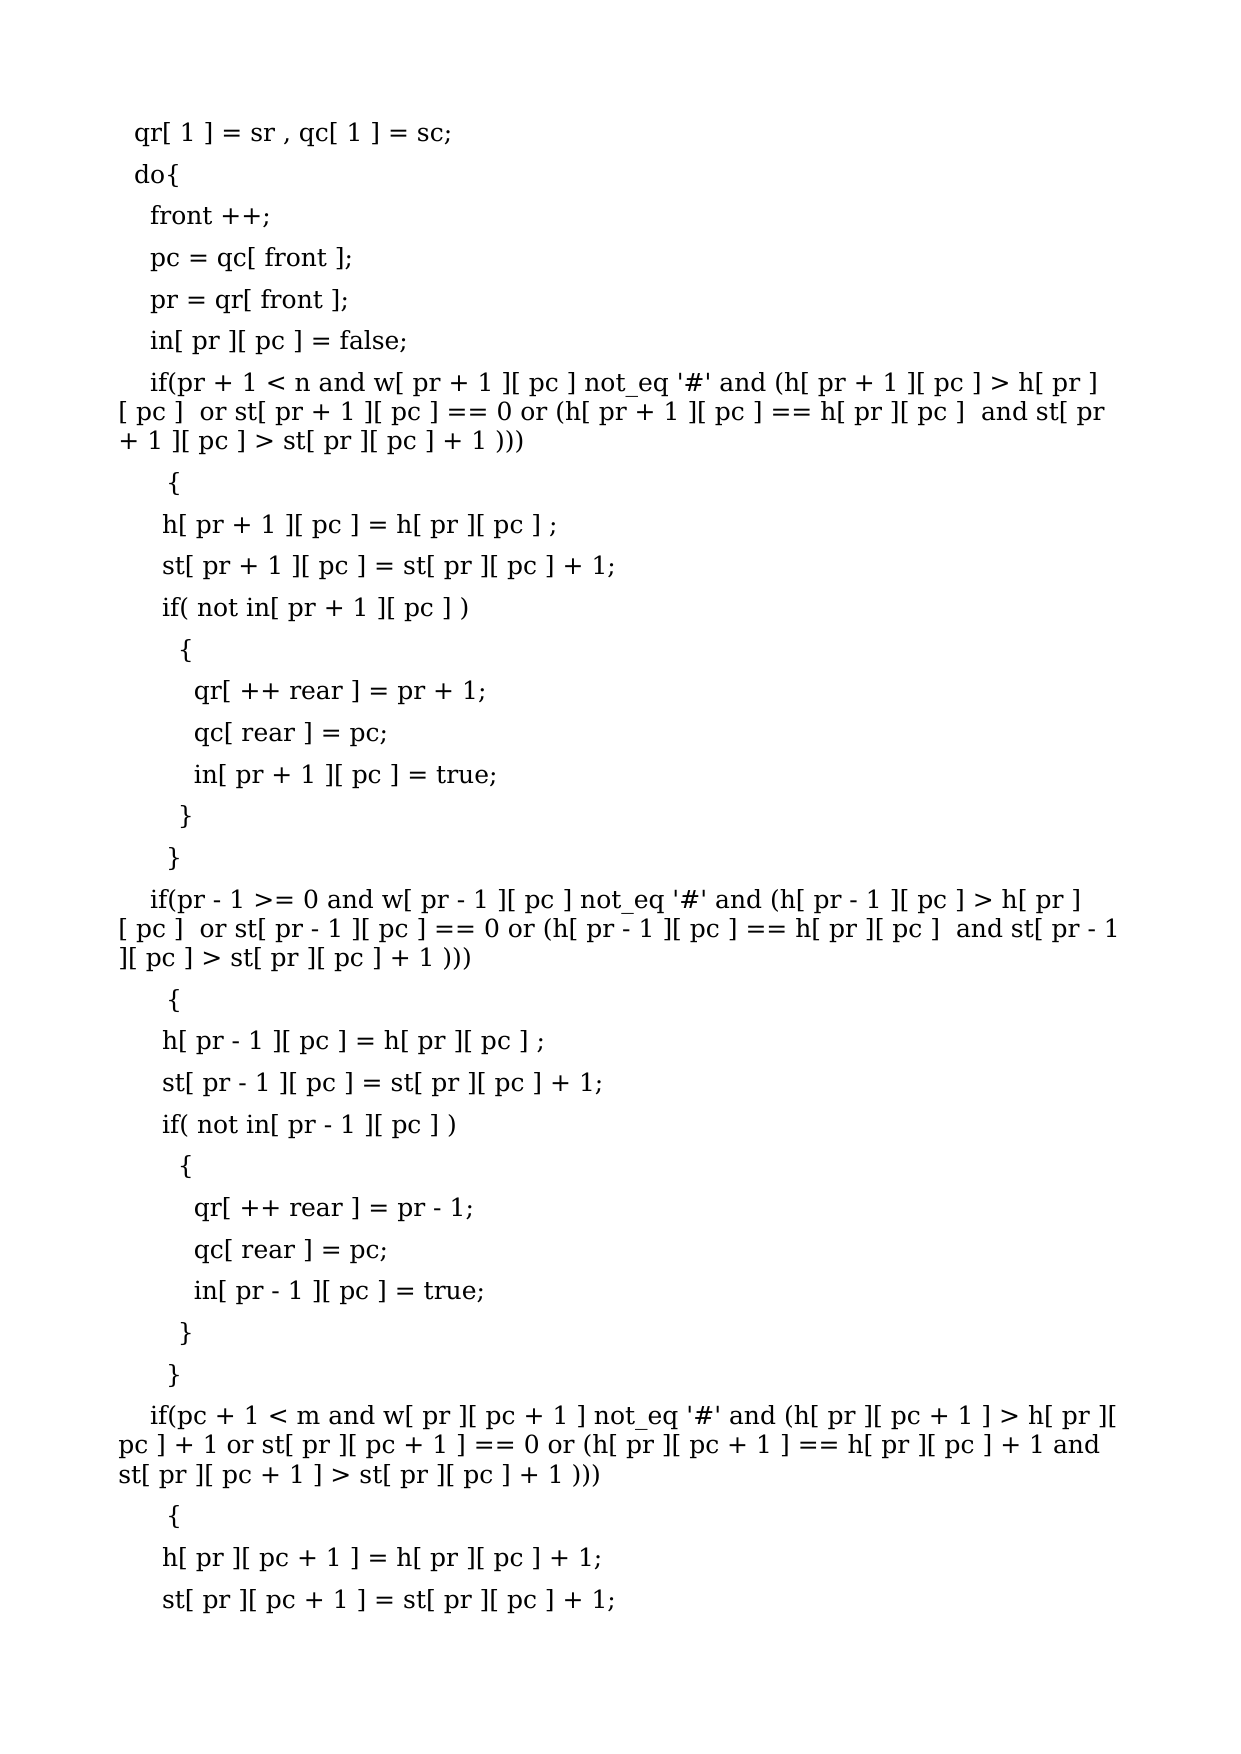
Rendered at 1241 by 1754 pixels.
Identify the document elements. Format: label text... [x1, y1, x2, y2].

text } [118, 801, 1122, 831]
text { [118, 468, 1122, 497]
text { [118, 1501, 1122, 1531]
text do{ [118, 160, 1122, 189]
text qc[ rear ] = pc; [118, 718, 1122, 747]
text qr[ ++ rear ] = pr + 1; [118, 676, 1122, 706]
text { [118, 635, 1122, 664]
text st[ pr - 1 ][ pc ] = st[ pr ][ pc ] + 1; [118, 1068, 1122, 1097]
text h[ pr + 1 ][ pc ] = h[ pr ][ pc ] ; [118, 510, 1122, 539]
text if(pc + 1 < m and w[ pr ][ pc + 1 ] not_eq '#' and (h[ pr ][ pc + 1 ] > h[ pr ][ pc ] + 1 or st[ pr ][ pc + 1 ] == 0 or (h[ pr ][ pc + 1 ] == h[ pr ][ pc ] + 1 and st[ pr ][ pc + 1 ] > st[ pr ][ pc ] + 1 ))) [118, 1401, 1122, 1489]
text qr[ 1 ] = sr , qc[ 1 ] = sc; [118, 118, 1122, 147]
text } [118, 1360, 1122, 1389]
text } [118, 843, 1122, 872]
text if( not in[ pr - 1 ][ pc ] ) [118, 1110, 1122, 1139]
text qr[ ++ rear ] = pr - 1; [118, 1193, 1122, 1222]
text st[ pr + 1 ][ pc ] = st[ pr ][ pc ] + 1; [118, 551, 1122, 581]
text h[ pr - 1 ][ pc ] = h[ pr ][ pc ] ; [118, 1026, 1122, 1056]
text in[ pr ][ pc ] = false; [118, 326, 1122, 356]
text pr = qr[ front ]; [118, 285, 1122, 314]
text in[ pr + 1 ][ pc ] = true; [118, 760, 1122, 789]
text if(pr + 1 < n and w[ pr + 1 ][ pc ] not_eq '#' and (h[ pr + 1 ][ pc ] > h[ pr ][ pc ] or st[ pr + 1 ][ pc ] == 0 or (h[ pr + 1 ][ pc ] == h[ pr ][ pc ] and st[ pr + 1 ][ pc ] > st[ pr ][ pc ] + 1 ))) [118, 368, 1122, 456]
text front ++; [118, 201, 1122, 231]
text { [118, 985, 1122, 1014]
text if( not in[ pr + 1 ][ pc ] ) [118, 593, 1122, 622]
text h[ pr ][ pc + 1 ] = h[ pr ][ pc ] + 1; [118, 1543, 1122, 1572]
text pc = qc[ front ]; [118, 243, 1122, 272]
text in[ pr - 1 ][ pc ] = true; [118, 1276, 1122, 1306]
text { [118, 1151, 1122, 1181]
text } [118, 1318, 1122, 1347]
text st[ pr ][ pc + 1 ] = st[ pr ][ pc ] + 1; [118, 1585, 1122, 1614]
text qc[ rear ] = pc; [118, 1235, 1122, 1264]
text if(pr - 1 >= 0 and w[ pr - 1 ][ pc ] not_eq '#' and (h[ pr - 1 ][ pc ] > h[ pr ][ pc ] or st[ pr - 1 ][ pc ] == 0 or (h[ pr - 1 ][ pc ] == h[ pr ][ pc ] and st[ pr - 1 ][ pc ] > st[ pr ][ pc ] + 1 ))) [118, 885, 1122, 972]
